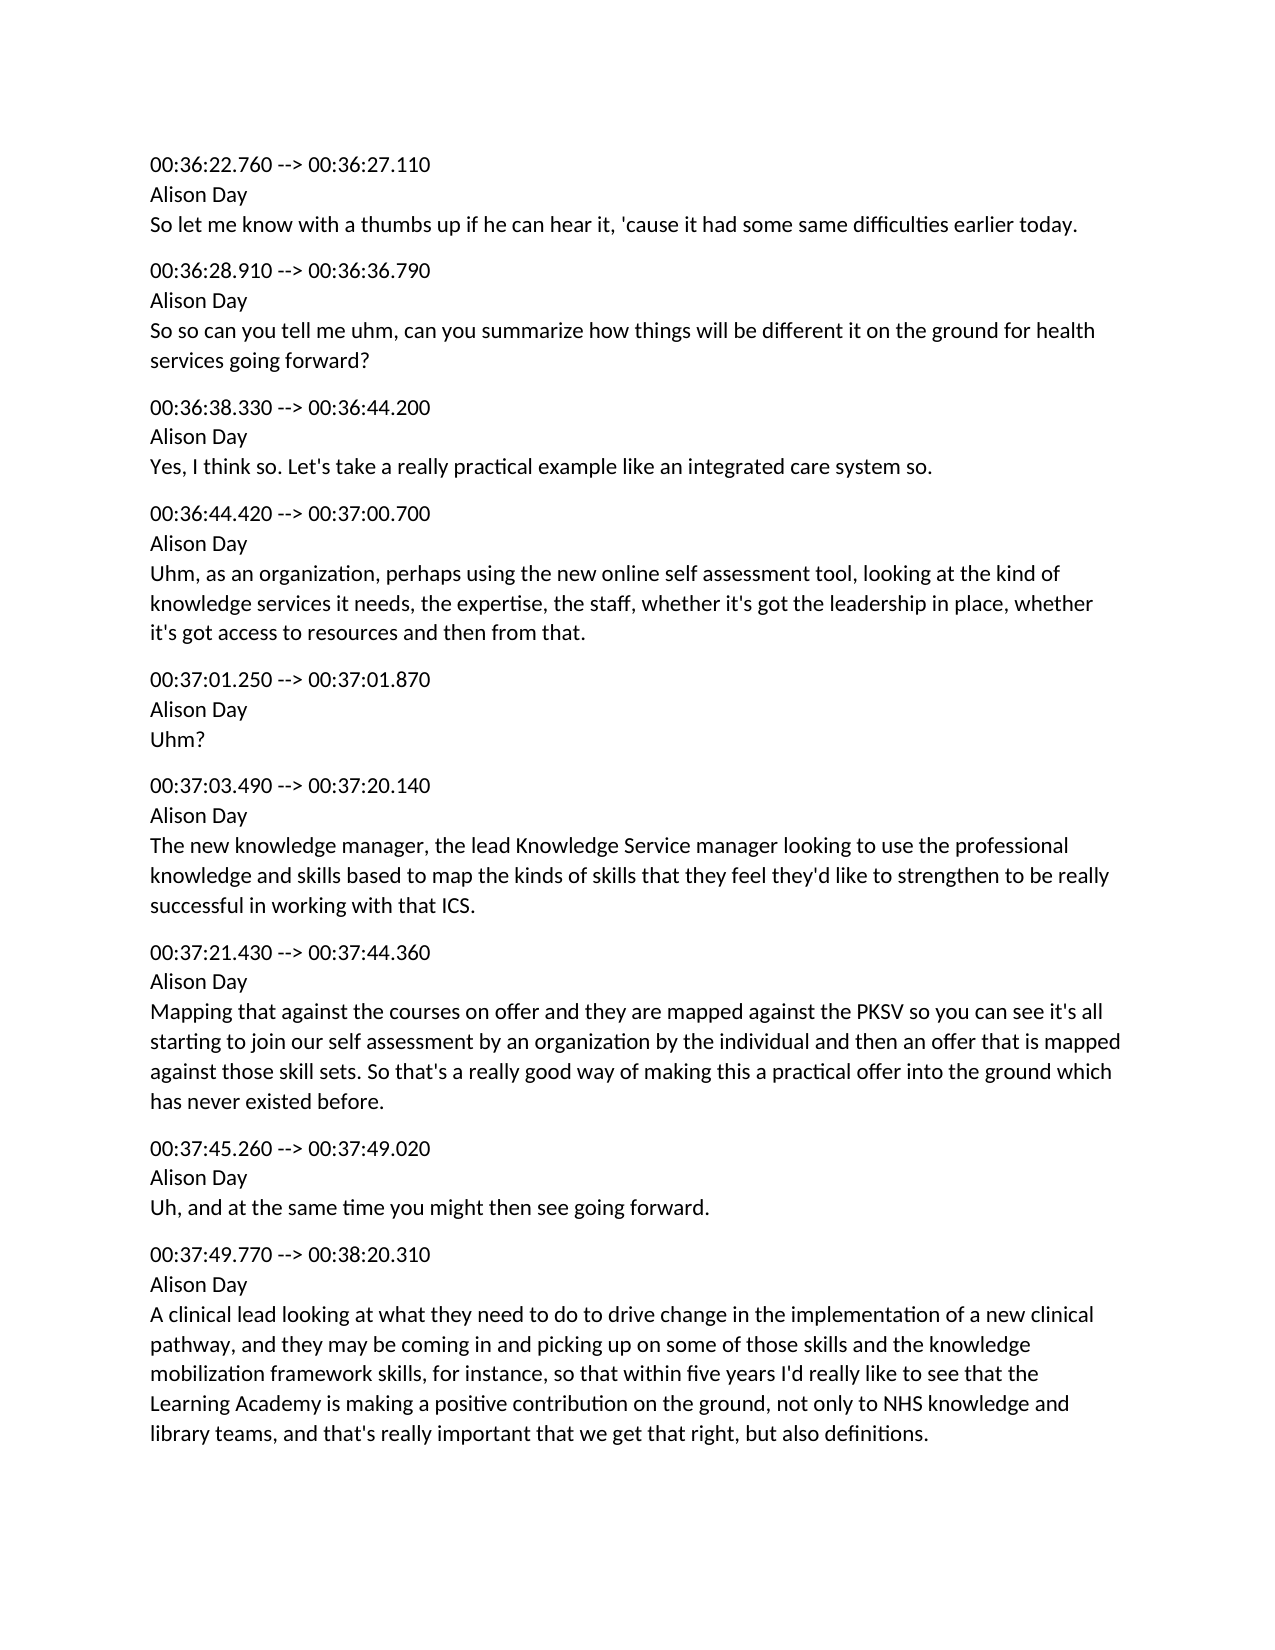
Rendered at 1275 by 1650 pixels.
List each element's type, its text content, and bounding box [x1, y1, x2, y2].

text 00:37:01.250 --> 00:37:01.870 Alison Day Uhm? [150, 665, 1125, 753]
text 00:36:38.330 --> 00:36:44.200 Alison Day Yes, I think so. Let's take a really practical example like an integrated care system so. [150, 393, 1125, 480]
text 00:37:45.260 --> 00:37:49.020 Alison Day Uh, and at the same time you might then see going forward. [150, 1134, 1125, 1221]
text 00:36:44.420 --> 00:37:00.700 Alison Day Uhm, as an organization, perhaps using the new online self assessment tool, looking at the kind of knowledge services it needs, the expertise, the staff, whether it's got the leadership in place, whether it's got access to resources and then from that. [150, 499, 1125, 647]
text 00:37:21.430 --> 00:37:44.360 Alison Day Mapping that against the courses on offer and they are mapped against the PKSV so you can see it's all starting to join our self assessment by an organization by the individual and then an offer that is mapped against those skill sets. So that's a really good way of making this a practical offer into the ground which has never existed before. [150, 938, 1125, 1115]
text 00:37:03.490 --> 00:37:20.140 Alison Day The new knowledge manager, the lead Knowledge Service manager looking to use the professional knowledge and skills based to map the kinds of skills that they feel they'd like to strengthen to be really successful in working with that ICS. [150, 771, 1125, 919]
text 00:37:49.770 --> 00:38:20.310 Alison Day A clinical lead looking at what they need to do to drive change in the implementation of a new clinical pathway, and they may be coming in and picking up on some of those skills and the knowledge mobilization framework skills, for instance, so that within five years I'd really like to see that the Learning Academy is making a positive contribution on the ground, not only to NHS knowledge and library teams, and that's really important that we get that right, but also definitions. [150, 1240, 1125, 1447]
text 00:36:22.760 --> 00:36:27.110 Alison Day So let me know with a thumbs up if he can hear it, 'cause it had some same difficulties earlier today. [150, 150, 1125, 238]
text 00:36:28.910 --> 00:36:36.790 Alison Day So so can you tell me uhm, can you summarize how things will be different it on the ground for health services going forward? [150, 256, 1125, 374]
